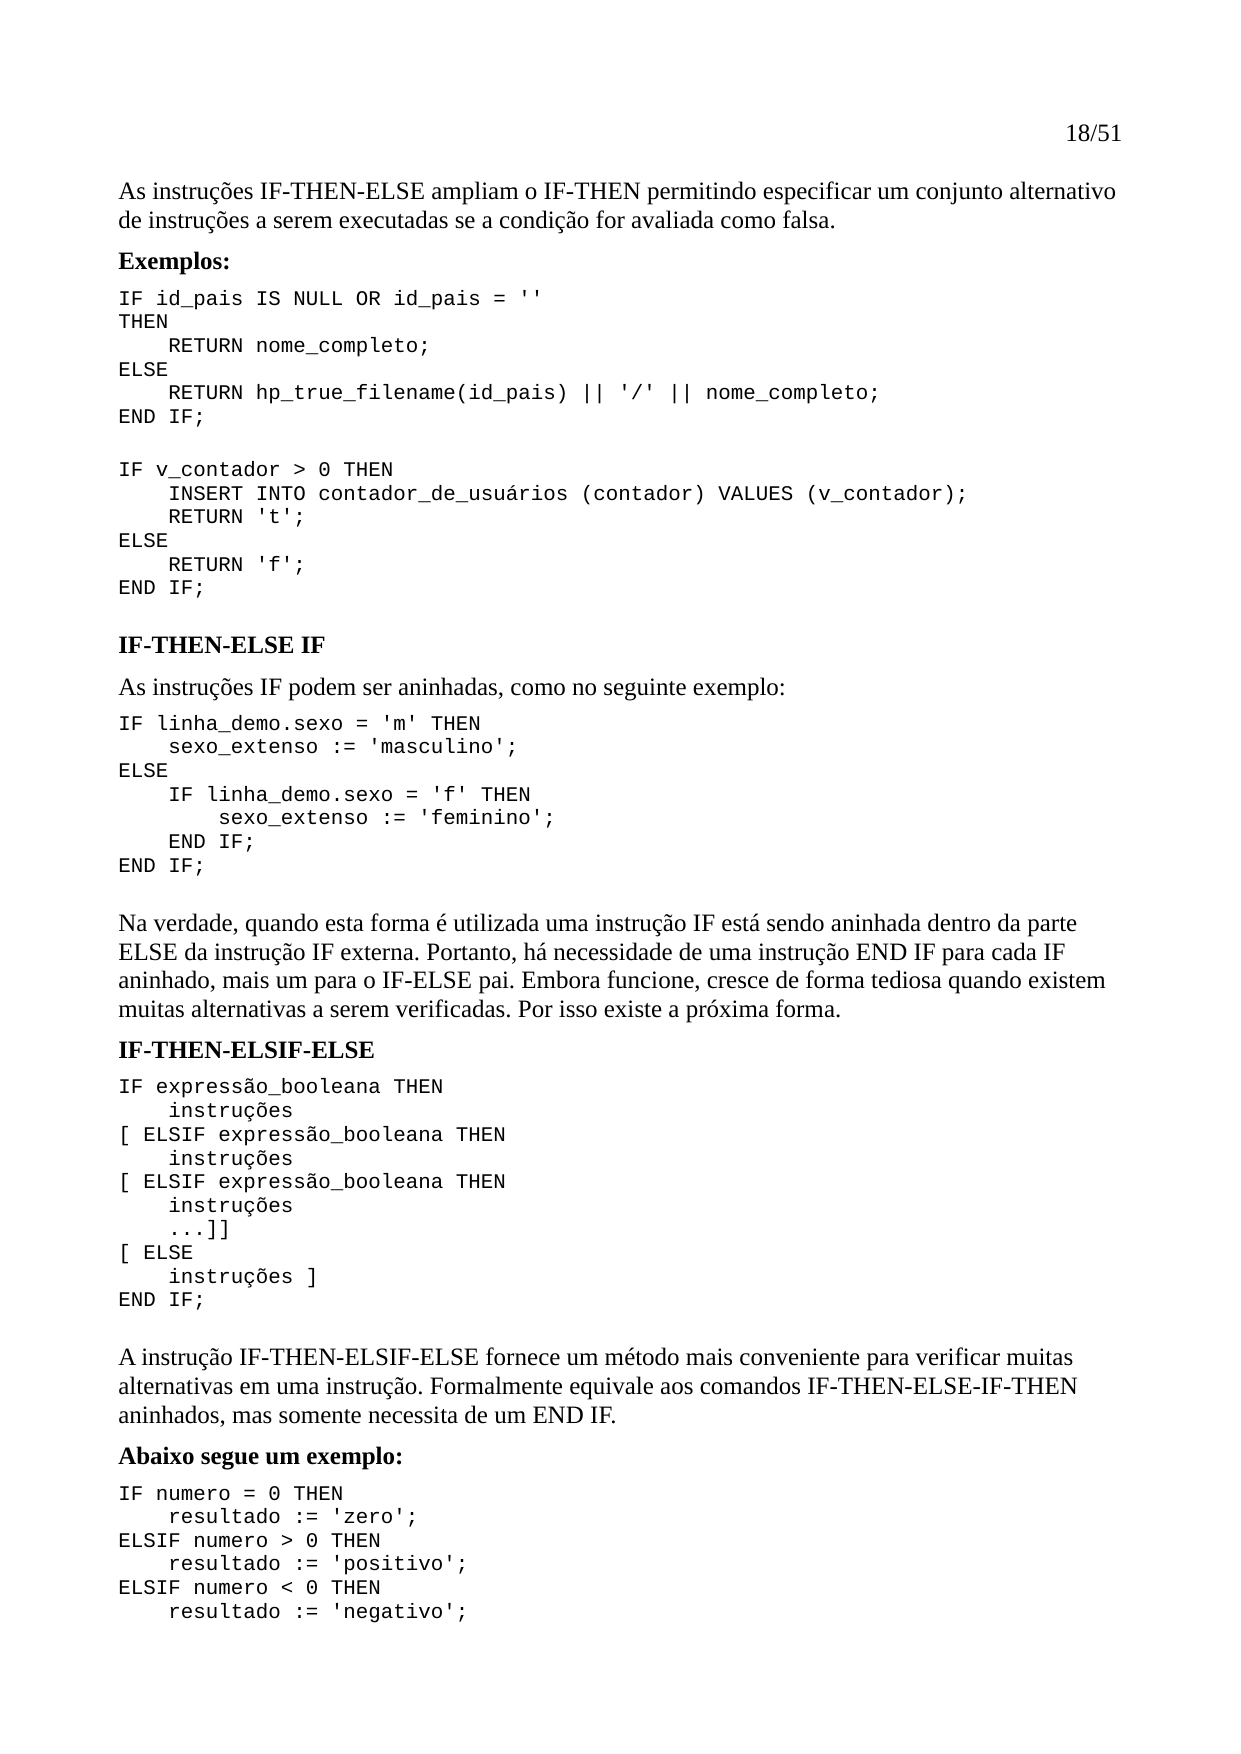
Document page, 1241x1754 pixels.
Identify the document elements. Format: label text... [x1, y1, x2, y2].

text Abaixo segue um exemplo: [118, 1441, 1122, 1470]
text resultado := 'positivo'; [118, 1553, 1122, 1577]
text RETURN 'f'; [118, 553, 1122, 577]
text IF-THEN-ELSE IF [118, 630, 1122, 659]
text As instruções IF podem ser aninhadas, como no seguinte exemplo: [118, 672, 1122, 700]
text instruções [118, 1100, 1122, 1124]
text ...]] [118, 1218, 1122, 1242]
text END IF; [118, 831, 1122, 855]
text ELSE [118, 760, 1122, 784]
text instruções [118, 1147, 1122, 1171]
text A instrução IF-THEN-ELSIF-ELSE fornece um método mais conveniente para verificar muitas alternativas em uma instrução. Formalmente equivale aos comandos IF-THEN-ELSE-IF-THEN aninhados, mas somente necessita de um END IF. [118, 1342, 1122, 1429]
text ELSIF numero > 0 THEN [118, 1530, 1122, 1553]
text Exemplos: [118, 246, 1122, 275]
text END IF; [118, 1289, 1122, 1313]
text END IF; [118, 577, 1122, 601]
text instruções ] [118, 1266, 1122, 1289]
text instruções [118, 1195, 1122, 1218]
text ELSE [118, 358, 1122, 382]
text [ ELSE [118, 1242, 1122, 1266]
text RETURN hp_true_filename(id_pais) || '/' || nome_completo; [118, 382, 1122, 406]
text INSERT INTO contador_de_usuários (contador) VALUES (v_contador); [118, 483, 1122, 506]
text END IF; [118, 855, 1122, 878]
text IF expressão_booleana THEN [118, 1077, 1122, 1100]
text sexo_extenso := 'feminino'; [118, 807, 1122, 831]
text IF id_pais IS NULL OR id_pais = '' [118, 288, 1122, 311]
text IF numero = 0 THEN [118, 1482, 1122, 1506]
text IF linha_demo.sexo = 'm' THEN [118, 713, 1122, 736]
text As instruções IF-THEN-ELSE ampliam o IF-THEN permitindo especificar um conjunto alternativo de instruções a serem executadas se a condição for avaliada como falsa. [118, 176, 1122, 234]
text resultado := 'negativo'; [118, 1601, 1122, 1624]
text IF v_contador > 0 THEN [118, 459, 1122, 483]
text ELSE [118, 530, 1122, 553]
text IF linha_demo.sexo = 'f' THEN [118, 784, 1122, 807]
text RETURN 't'; [118, 506, 1122, 530]
text sexo_extenso := 'masculino'; [118, 736, 1122, 760]
text ELSIF numero < 0 THEN [118, 1577, 1122, 1601]
text [ ELSIF expressão_booleana THEN [118, 1171, 1122, 1195]
text IF-THEN-ELSIF-ELSE [118, 1035, 1122, 1064]
text resultado := 'zero'; [118, 1506, 1122, 1530]
text Na verdade, quando esta forma é utilizada uma instrução IF está sendo aninhada dentro da parte ELSE da instrução IF externa. Portanto, há necessidade de uma instrução END IF para cada IF aninhado, mais um para o IF-ELSE pai. Embora funcione, cresce de forma tediosa quando existem muitas alternativas a serem verificadas. Por isso existe a próxima forma. [118, 908, 1122, 1023]
text THEN [118, 311, 1122, 335]
text RETURN nome_completo; [118, 335, 1122, 358]
text [ ELSIF expressão_booleana THEN [118, 1124, 1122, 1147]
text END IF; [118, 406, 1122, 429]
